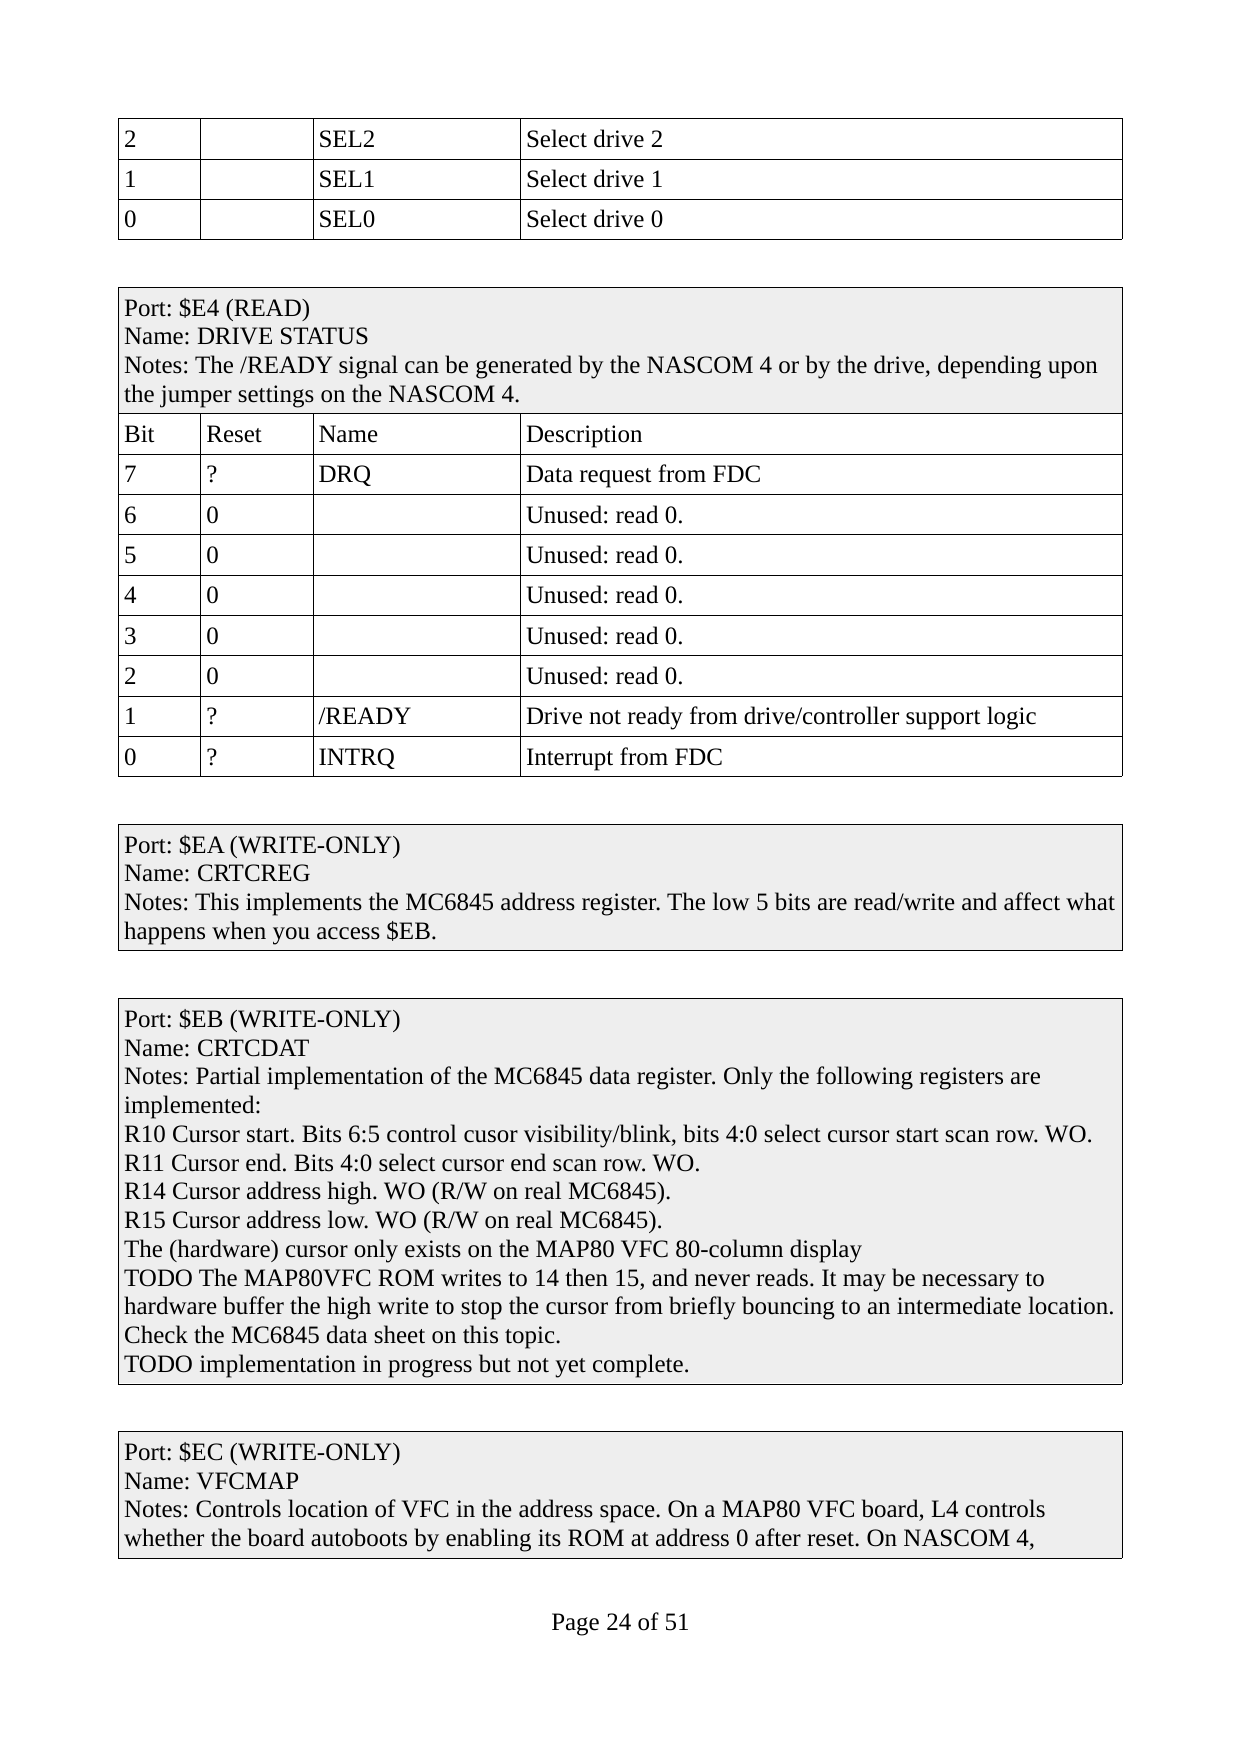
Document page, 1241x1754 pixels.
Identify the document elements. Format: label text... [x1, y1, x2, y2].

table_cell 2 [119, 656, 200, 696]
table_cell Reset [201, 414, 313, 454]
table_cell Select drive 2 [521, 119, 1122, 158]
table_cell 0 [119, 200, 200, 239]
table_cell Unused: read 0. [521, 616, 1122, 655]
table_cell Unused: read 0. [521, 535, 1122, 574]
table_cell INTRQ [314, 737, 520, 776]
table_cell Bit [119, 414, 200, 454]
table_cell ? [201, 455, 313, 494]
table_cell Unused: read 0. [521, 576, 1122, 615]
table_cell 0 [201, 495, 313, 534]
table_cell 6 [119, 495, 200, 534]
table_cell ? [201, 697, 313, 736]
table_cell 0 [201, 656, 313, 696]
table_header Port: $E4 (READ) Name: DRIVE STATUS Notes: The /READY signal can be generated by the NASCOM 4 or by the drive, depending upon the jumper settings on the NASCOM 4. [119, 288, 1122, 413]
table_cell 2 [119, 119, 200, 158]
table_cell 4 [119, 576, 200, 615]
table_cell Unused: read 0. [521, 656, 1122, 696]
table_cell 1 [119, 160, 200, 199]
table_cell Select drive 0 [521, 200, 1122, 239]
table_cell Description [521, 414, 1122, 454]
table_cell [314, 495, 520, 534]
table_cell 1 [119, 697, 200, 736]
table_cell [314, 656, 520, 696]
table_cell 5 [119, 535, 200, 574]
table_cell [314, 616, 520, 655]
table_cell Interrupt from FDC [521, 737, 1122, 776]
table_cell DRQ [314, 455, 520, 494]
table_cell SEL1 [314, 160, 520, 199]
table_cell ? [201, 737, 313, 776]
table_cell /READY [314, 697, 520, 736]
table_cell Unused: read 0. [521, 495, 1122, 534]
table_cell Data request from FDC [521, 455, 1122, 494]
table_cell [201, 200, 313, 239]
table_cell 0 [201, 616, 313, 655]
table_cell Drive not ready from drive/controller support logic [521, 697, 1122, 736]
table_cell [314, 535, 520, 574]
table_header Port: $EB (WRITE-ONLY) Name: CRTCDAT Notes: Partial implementation of the MC6845 data register. Only the following registers are implemented: R10 Cursor start. Bits 6:5 control cusor visibility/blink, bits 4:0 select cursor start scan row. WO. R11 Cursor end. Bits 4:0 select cursor end scan row. WO. R14 Cursor address high. WO (R/W on real MC6845). R15 Cursor address low. WO (R/W on real MC6845). The (hardware) cursor only exists on the MAP80 VFC 80-column display TODO The MAP80VFC ROM writes to 14 then 15, and never reads. It may be necessary to hardware buffer the high write to stop the cursor from briefly bouncing to an intermediate location. Check the MC6845 data sheet on this topic. TODO implementation in progress but not yet complete. [119, 999, 1122, 1383]
table_cell [201, 119, 313, 158]
table_cell Name [314, 414, 520, 454]
table_header Port: $EA (WRITE-ONLY) Name: CRTCREG Notes: This implements the MC6845 address register. The low 5 bits are read/write and affect what happens when you access $EB. [119, 825, 1122, 950]
table_cell Select drive 1 [521, 160, 1122, 199]
table_cell [314, 576, 520, 615]
table_cell 3 [119, 616, 200, 655]
table_cell [201, 160, 313, 199]
table_cell 0 [201, 535, 313, 574]
table_cell 0 [119, 737, 200, 776]
table_cell 7 [119, 455, 200, 494]
table_cell SEL2 [314, 119, 520, 158]
table_cell 0 [201, 576, 313, 615]
table_cell SEL0 [314, 200, 520, 239]
table_header Port: $EC (WRITE-ONLY) Name: VFCMAP Notes: Controls location of VFC in the address space. On a MAP80 VFC board, L4 controls whether the board autoboots by enabling its ROM at address 0 after reset. On NASCOM 4, [119, 1432, 1122, 1558]
